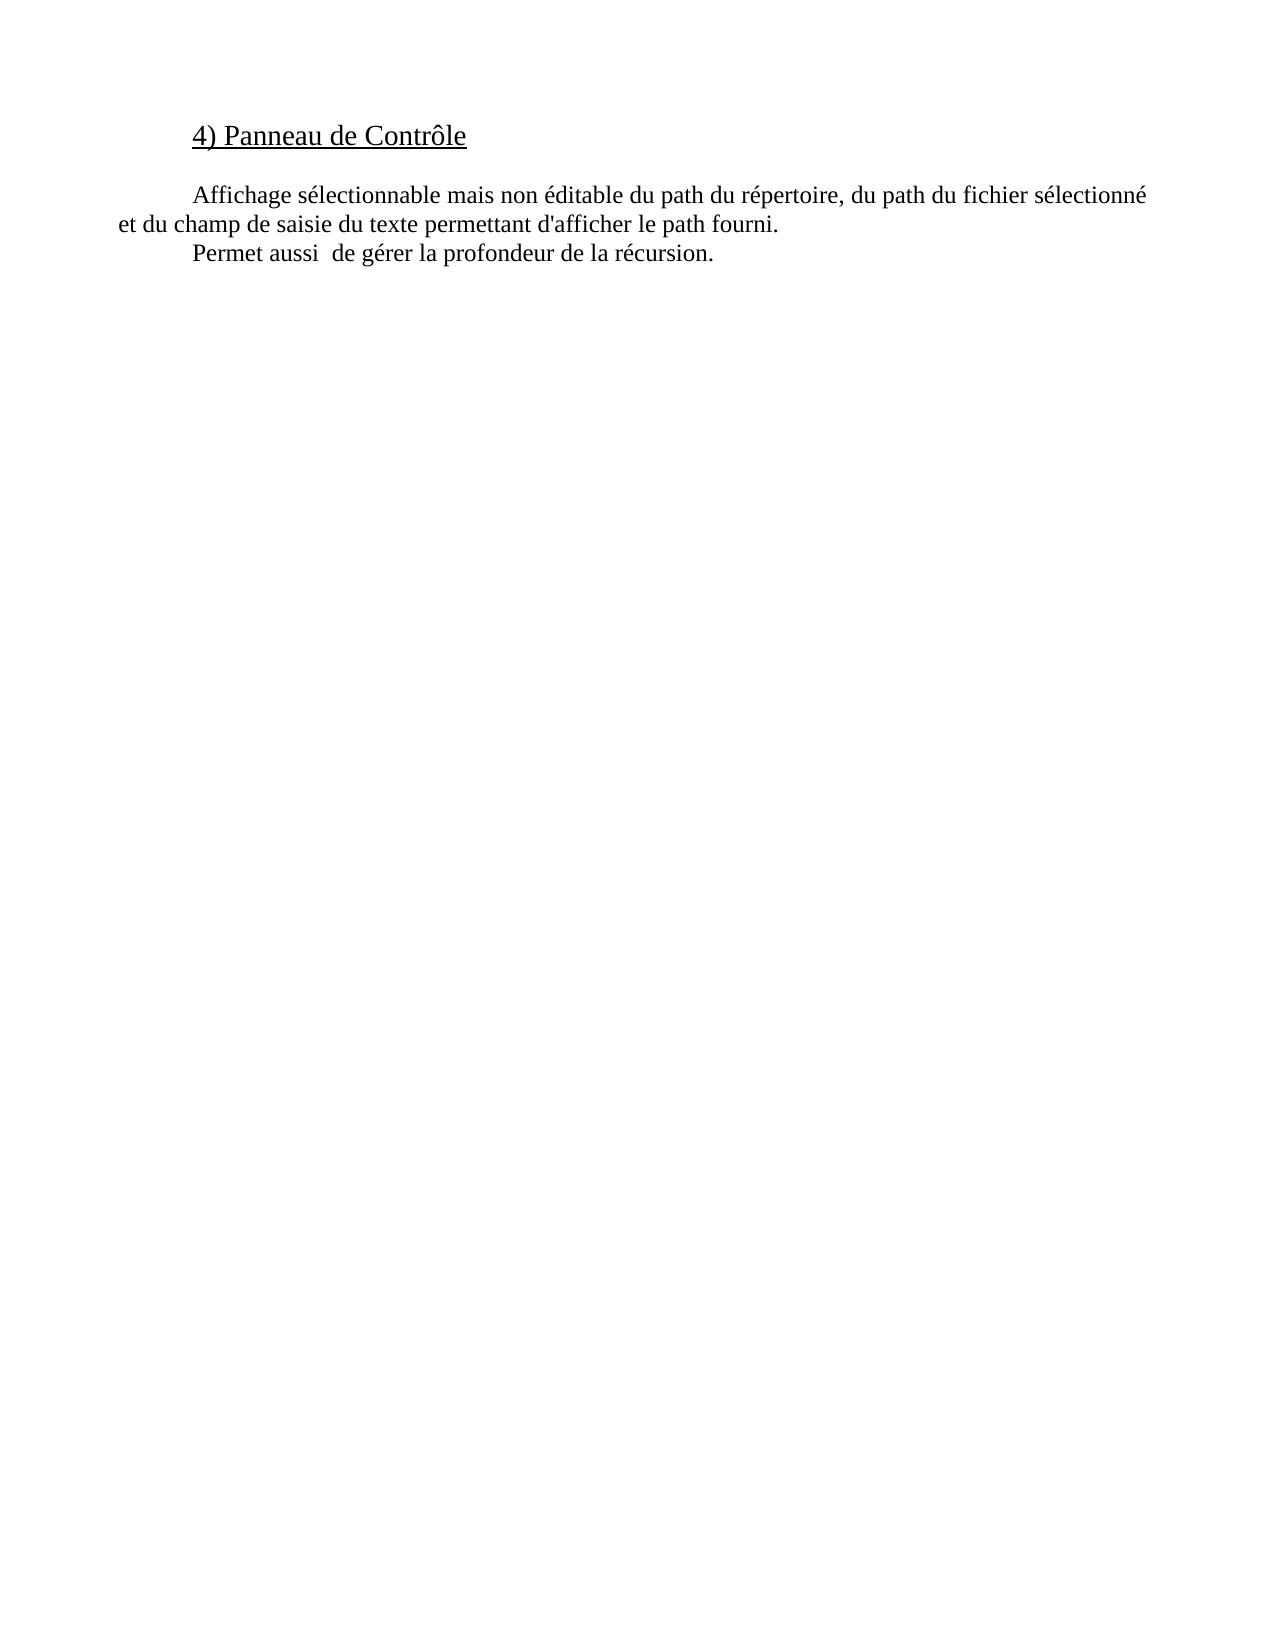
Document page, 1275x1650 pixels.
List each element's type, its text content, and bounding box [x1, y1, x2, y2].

text Permet aussi de gérer la profondeur de la récursion. [118, 238, 1157, 267]
text 4) Panneau de Contrôle [118, 118, 1157, 152]
text Affichage sélectionnable mais non éditable du path du répertoire, du path du fichier sélectionné et du champ de saisie du texte permettant d'afficher le path fourni. [118, 180, 1157, 238]
